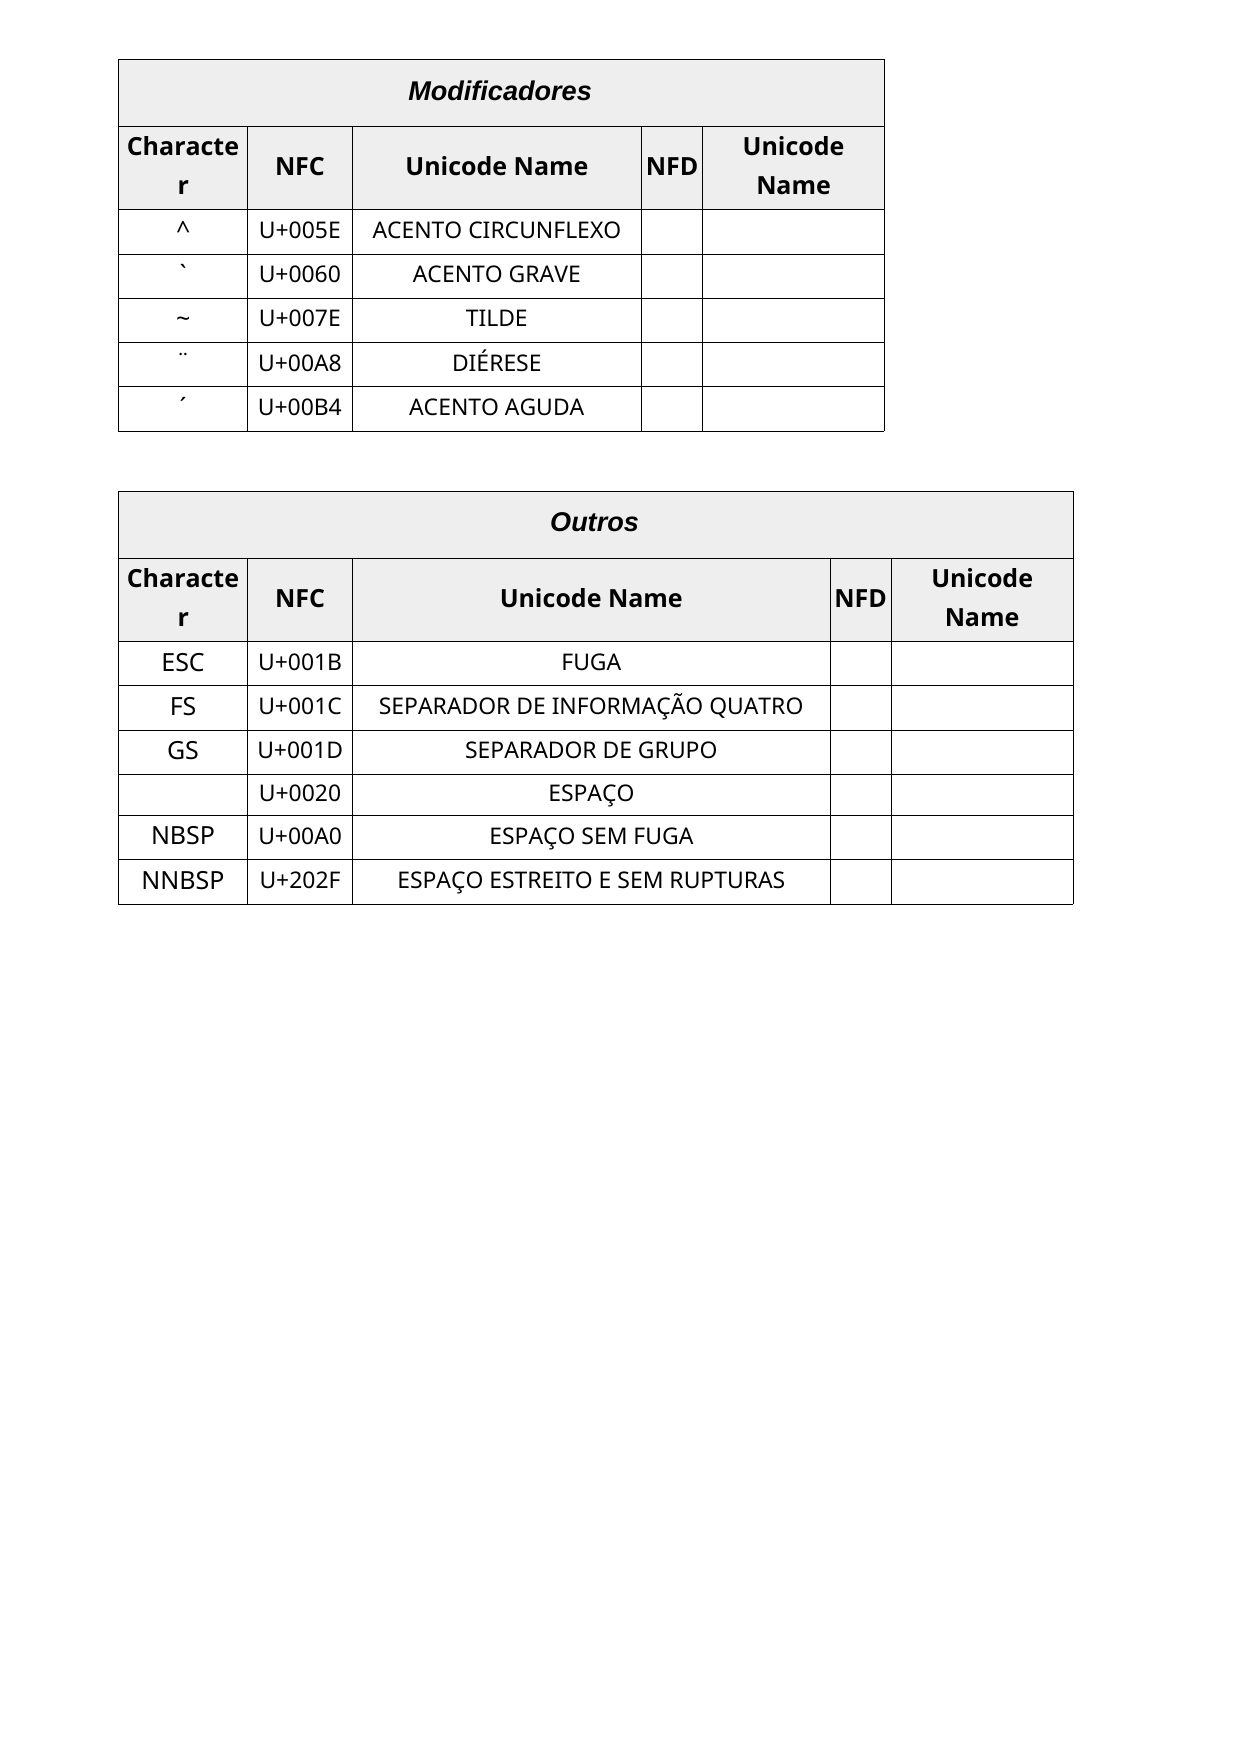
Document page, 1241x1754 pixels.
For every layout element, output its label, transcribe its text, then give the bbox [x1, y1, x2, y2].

table_cell U+005E [248, 210, 352, 253]
table_cell DIÉRESE [353, 343, 641, 386]
table_cell NFC [248, 127, 352, 209]
table_cell U+0020 [248, 775, 352, 815]
table_cell TILDE [353, 299, 641, 342]
table_cell [703, 210, 884, 253]
table_cell [642, 255, 702, 298]
table_cell ACENTO AGUDA [353, 387, 641, 431]
table_cell ESPAÇO [353, 775, 830, 815]
table_cell U+202F [248, 860, 352, 903]
table_cell ` [119, 255, 247, 298]
table_cell Unicode Name [353, 559, 830, 641]
table_cell [642, 343, 702, 386]
table_cell ESPAÇO ESTREITO E SEM RUPTURAS [353, 860, 830, 903]
table_cell U+0060 [248, 255, 352, 298]
table_cell Character [119, 127, 247, 209]
table_cell NBSP [119, 816, 247, 859]
table_cell NFD [831, 559, 891, 641]
table_cell FUGA [353, 642, 830, 685]
table_cell ESPAÇO SEM FUGA [353, 816, 830, 859]
table_cell [892, 860, 1073, 903]
table_cell U+00A8 [248, 343, 352, 386]
table_cell [831, 860, 891, 903]
table_cell Unicode Name [703, 127, 884, 209]
table_cell [703, 299, 884, 342]
table_cell [119, 775, 247, 815]
table_cell NFD [642, 127, 702, 209]
table_cell ^ [119, 210, 247, 253]
table_cell ´ [119, 387, 247, 431]
table_cell [703, 387, 884, 431]
table_cell [703, 343, 884, 386]
table_cell [831, 731, 891, 774]
table_cell Unicode Name [353, 127, 641, 209]
table_cell [642, 387, 702, 431]
table_cell [642, 299, 702, 342]
table_cell U+001C [248, 686, 352, 730]
table_cell [642, 210, 702, 253]
table_cell Unicode Name [892, 559, 1073, 641]
table_cell FS [119, 686, 247, 730]
table_cell [703, 255, 884, 298]
table_cell ¨ [119, 343, 247, 386]
table_cell ACENTO CIRCUNFLEXO [353, 210, 641, 253]
table_cell SEPARADOR DE GRUPO [353, 731, 830, 774]
table_cell NFC [248, 559, 352, 641]
table_cell ~ [119, 299, 247, 342]
table_cell [892, 686, 1073, 730]
table_cell [892, 816, 1073, 859]
table_cell [831, 816, 891, 859]
table_cell [831, 775, 891, 815]
table_cell U+007E [248, 299, 352, 342]
table_cell [892, 775, 1073, 815]
table_cell U+00A0 [248, 816, 352, 859]
table_cell [892, 731, 1073, 774]
table_cell ACENTO GRAVE [353, 255, 641, 298]
table_cell [831, 686, 891, 730]
table_cell [892, 642, 1073, 685]
table_cell U+00B4 [248, 387, 352, 431]
table_header Modificadores [119, 60, 884, 126]
table_cell GS [119, 731, 247, 774]
table_header Outros [119, 492, 1073, 558]
table_cell Character [119, 559, 247, 641]
table_cell U+001B [248, 642, 352, 685]
table_cell [831, 642, 891, 685]
table_cell ESC [119, 642, 247, 685]
table_cell SEPARADOR DE INFORMAÇÃO QUATRO [353, 686, 830, 730]
table_cell NNBSP [119, 860, 247, 903]
table_cell U+001D [248, 731, 352, 774]
